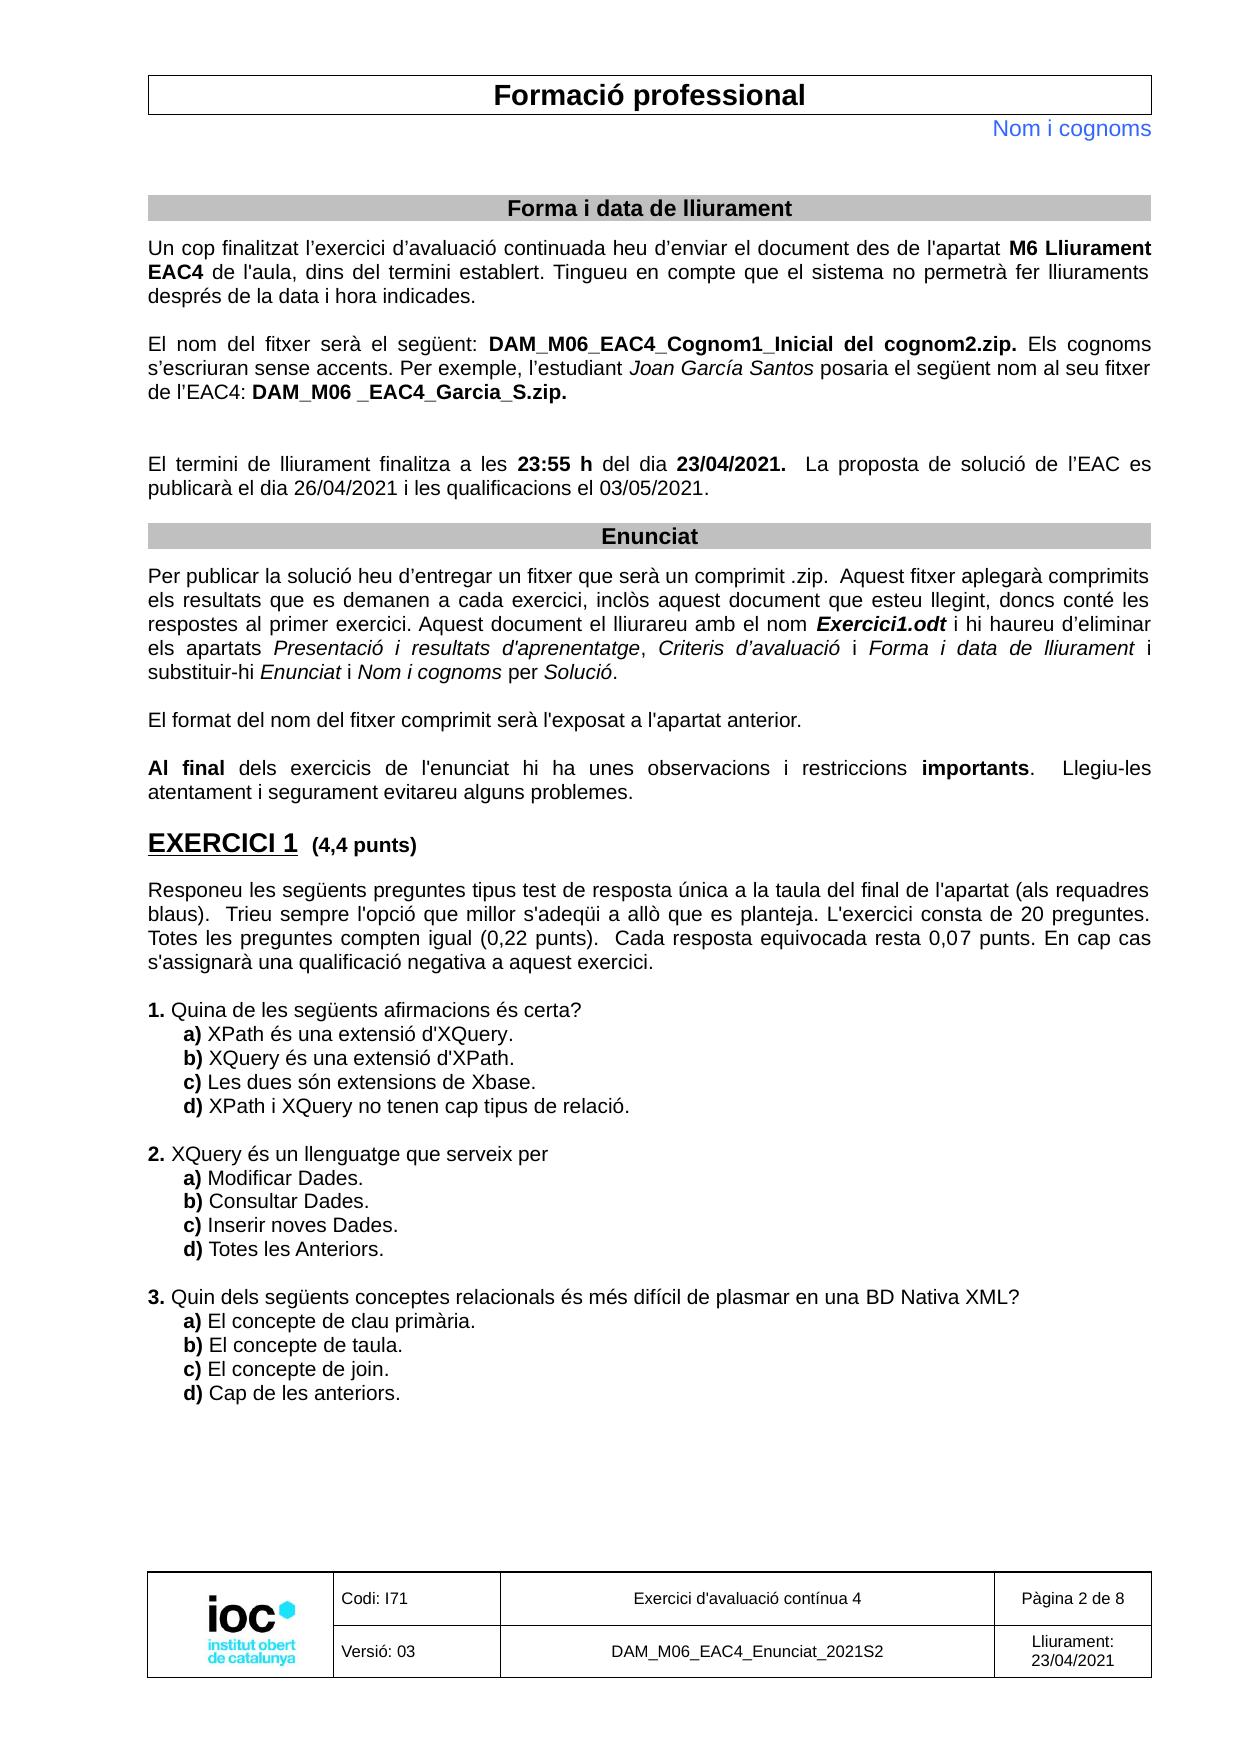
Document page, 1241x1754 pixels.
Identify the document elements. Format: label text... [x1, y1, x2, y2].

text Per publicar la solució heu d’entregar un fitxer que serà un comprimit .zip. Aquest fitxer aplegarà comprimits els resultats que es demanen a cada exercici, inclòs aquest document que esteu llegint, doncs conté les respostes al primer exercici. Aquest document el lliurareu amb el nom Exercici1.odt i hi haureu d’eliminar els apartats Presentació i resultats d'aprenentatge, Criteris d’avaluació i Forma i data de lliurament i substituir-hi Enunciat i Nom i cognoms per Solució. [148, 564, 1151, 684]
text c) Inserir noves Dades. [183, 1213, 1151, 1237]
text Al final dels exercicis de l'enunciat hi ha unes observacions i restriccions importants. Llegiu-les atentament i segurament evitareu alguns problemes. [148, 756, 1151, 803]
text Responeu les següents preguntes tipus test de resposta única a la taula del final de l'apartat (als requadres blaus). Trieu sempre l'opció que millor s'adeqüi a allò que es planteja. L'exercici consta de 20 preguntes. Totes les preguntes compten igual (0,22 punts). Cada resposta equivocada resta 0,07 punts. En cap cas s'assignarà una qualificació negativa a aquest exercici. [148, 878, 1151, 974]
text 1. Quina de les següents afirmacions és certa? [148, 998, 1151, 1022]
text d) Cap de les anteriors. [183, 1381, 1151, 1405]
text 2. XQuery és un llenguatge que serveix per [148, 1141, 1151, 1165]
text Un cop finalitzat l’exercici d’avaluació continuada heu d’enviar el document des de l'apartat M6 Lliurament EAC4 de l'aula, dins del termini establert. Tingueu en compte que el sistema no permetrà fer lliuraments després de la data i hora indicades. [148, 236, 1151, 307]
text b) XQuery és una extensió d'XPath. [183, 1046, 1151, 1069]
text El format del nom del fitxer comprimit serà l'exposat a l'apartat anterior. [148, 708, 1151, 732]
text El nom del fitxer serà el següent: DAM_M06_EAC4_Cognom1_Inicial del cognom2.zip. Els cognoms s’escriuran sense accents. Per exemple, l’estudiant Joan García Santos posaria el següent nom al seu fitxer de l’EAC4: DAM_M06 _EAC4_Garcia_S.zip. [148, 332, 1151, 403]
text a) Modificar Dades. [183, 1165, 1151, 1189]
text Enunciat [148, 523, 1151, 549]
text El termini de lliurament finalitza a les 23:55 h del dia 23/04/2021. La proposta de solució de l’EAC es publicarà el dia 26/04/2021 i les qualificacions el 03/05/2021. [148, 451, 1151, 499]
text 3. Quin dels següents conceptes relacionals és més difícil de plasmar en una BD Nativa XML? [148, 1285, 1151, 1309]
text a) XPath és una extensió d'XQuery. [183, 1022, 1151, 1046]
text a) El concepte de clau primària. [183, 1309, 1151, 1333]
text EXERCICI 1 (4,4 punts) [148, 827, 1151, 859]
text Forma i data de lliurament [148, 195, 1151, 221]
text c) Les dues són extensions de Xbase. [183, 1069, 1151, 1093]
text d) XPath i XQuery no tenen cap tipus de relació. [183, 1093, 1151, 1117]
text b) Consultar Dades. [183, 1189, 1151, 1213]
picture [195, 1581, 309, 1677]
text d) Totes les Anteriors. [183, 1237, 1151, 1261]
text c) El concepte de join. [183, 1357, 1151, 1381]
text b) El concepte de taula. [183, 1333, 1151, 1357]
